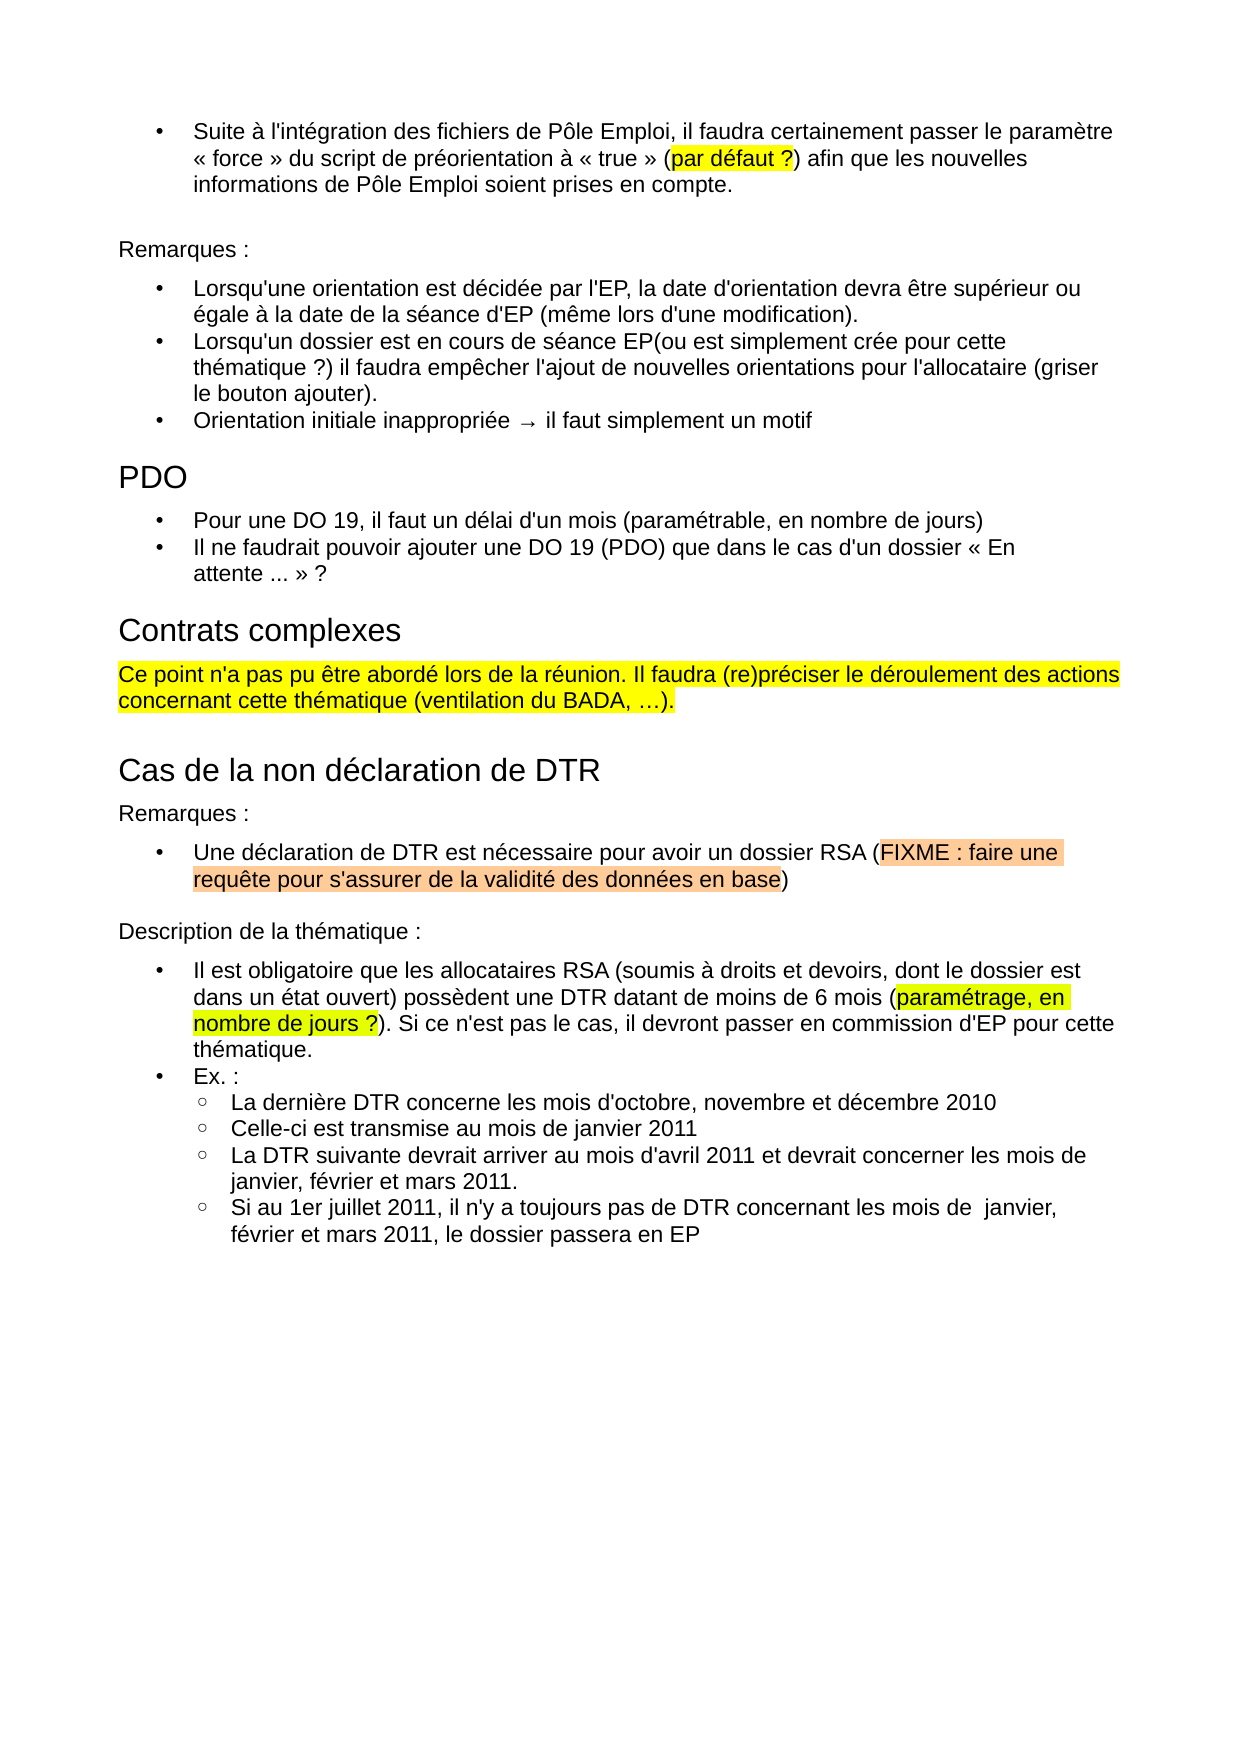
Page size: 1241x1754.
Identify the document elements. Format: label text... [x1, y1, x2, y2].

list Lorsqu'un dossier est en cours de séance EP(ou est simplement crée pour cette thématique ?) il faudra empêcher l'ajout de nouvelles orientations pour l'allocataire (griser le bouton ajouter). [156, 328, 1122, 407]
list Il ne faudrait pouvoir ajouter une DO 19 (PDO) que dans le cas d'un dossier « En attente ... » ? [156, 534, 1122, 586]
list Celle-ci est transmise au mois de janvier 2011 [193, 1115, 1122, 1142]
text Remarques : [118, 800, 1122, 827]
list Suite à l'intégration des fichiers de Pôle Emploi, il faudra certainement passer le paramètre « force » du script de préorientation à « true » (par défaut ?) afin que les nouvelles informations de Pôle Emploi soient prises en compte. [156, 118, 1122, 197]
subtitle Contrats complexes [118, 611, 1122, 648]
list Lorsqu'une orientation est décidée par l'EP, la date d'orientation devra être supérieur ou égale à la date de la séance d'EP (même lors d'une modification). [156, 275, 1122, 328]
list La DTR suivante devrait arriver au mois d'avril 2011 et devrait concerner les mois de janvier, février et mars 2011. [193, 1142, 1122, 1194]
list Ex. : [156, 1063, 1122, 1089]
subtitle Cas de la non déclaration de DTR [118, 751, 1122, 788]
list La dernière DTR concerne les mois d'octobre, novembre et décembre 2010 [193, 1089, 1122, 1115]
text Ce point n'a pas pu être abordé lors de la réunion. Il faudra (re)préciser le déroulement des actions concernant cette thématique (ventilation du BADA, …). [118, 661, 1122, 713]
list Une déclaration de DTR est nécessaire pour avoir un dossier RSA (FIXME : faire une requête pour s'assurer de la validité des données en base) [156, 839, 1122, 892]
list Orientation initiale inappropriée → il faut simplement un motif [156, 407, 1122, 433]
text Remarques : [118, 236, 1122, 262]
subtitle PDO [118, 458, 1122, 495]
list Pour une DO 19, il faut un délai d'un mois (paramétrable, en nombre de jours) [156, 507, 1122, 534]
list Si au 1er juillet 2011, il n'y a toujours pas de DTR concernant les mois de janvier, février et mars 2011, le dossier passera en EP [193, 1194, 1122, 1247]
text Description de la thématique : [118, 918, 1122, 945]
list Il est obligatoire que les allocataires RSA (soumis à droits et devoirs, dont le dossier est dans un état ouvert) possèdent une DTR datant de moins de 6 mois (paramétrage, en nombre de jours ?). Si ce n'est pas le cas, il devront passer en commission d'EP pour cette thématique. [156, 957, 1122, 1063]
